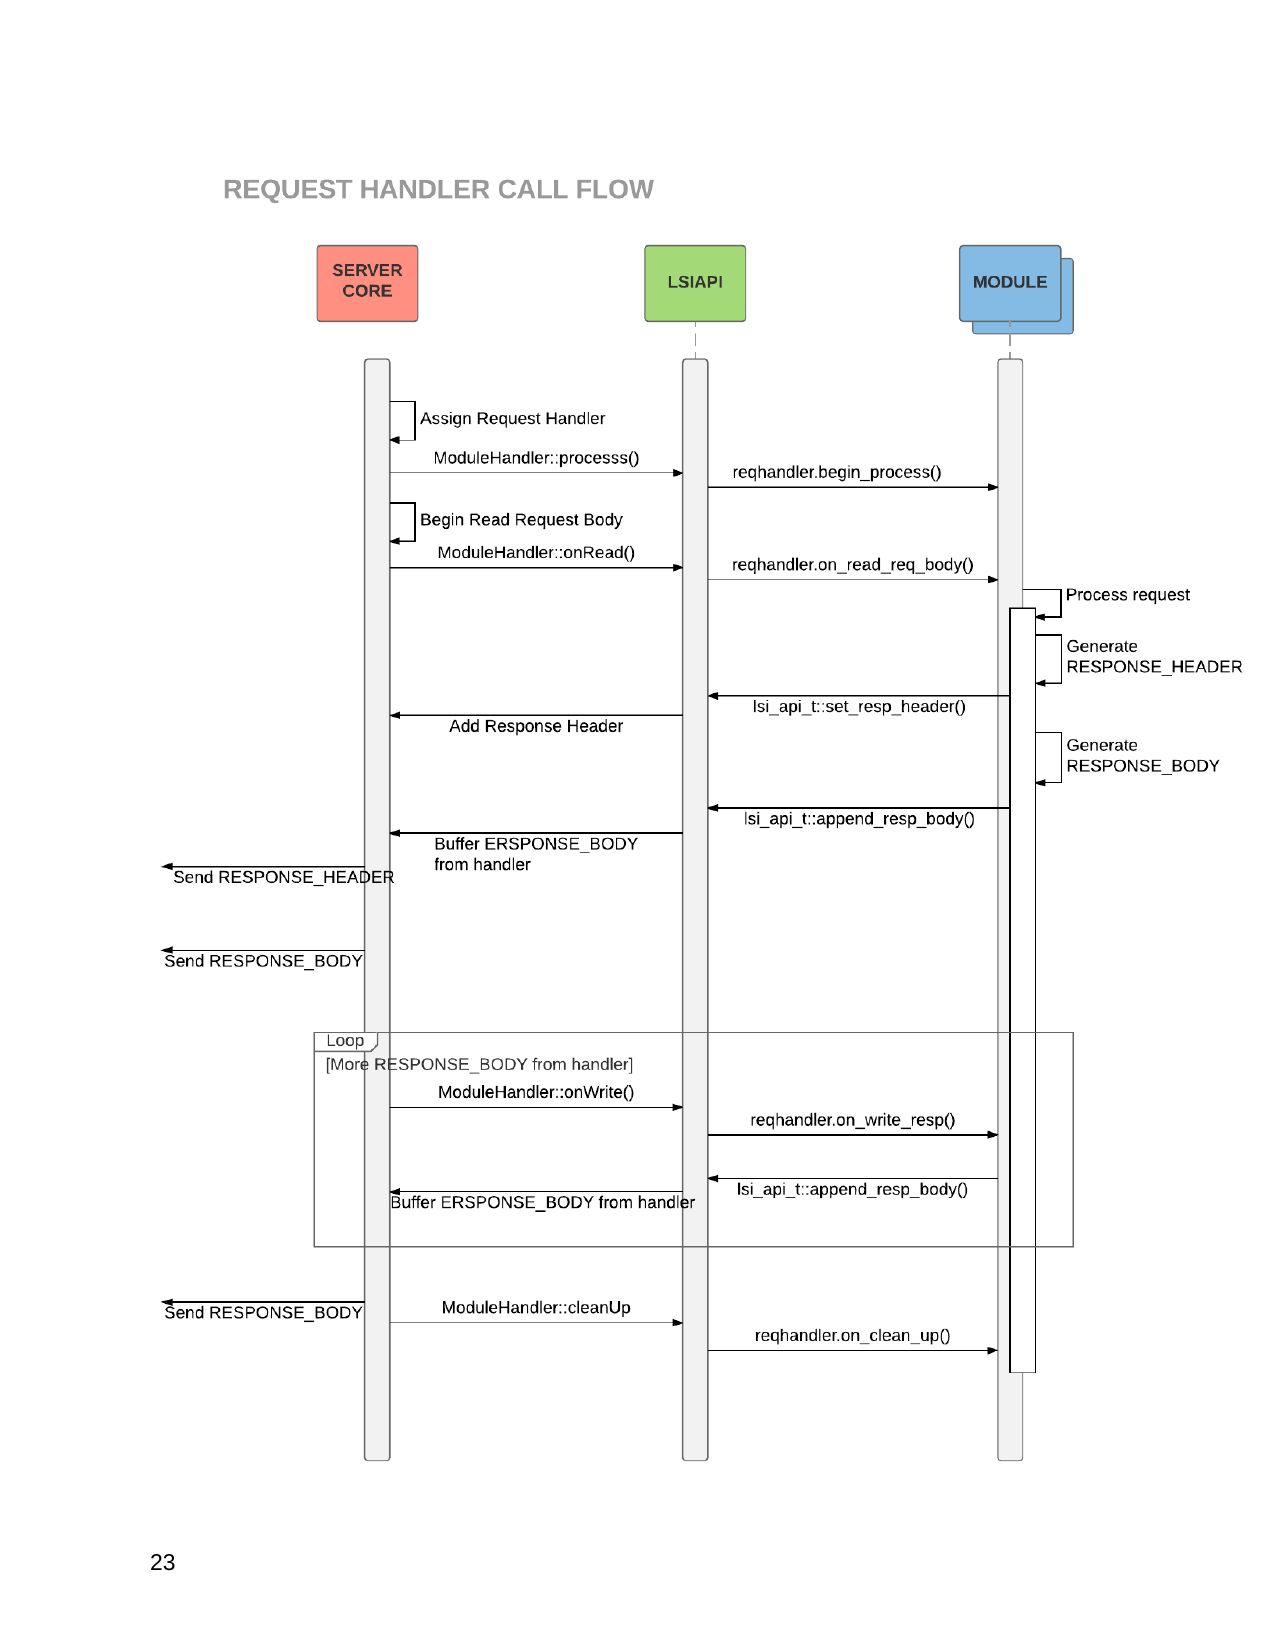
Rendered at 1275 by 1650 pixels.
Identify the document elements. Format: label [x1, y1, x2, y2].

picture [150, 150, 1250, 1501]
